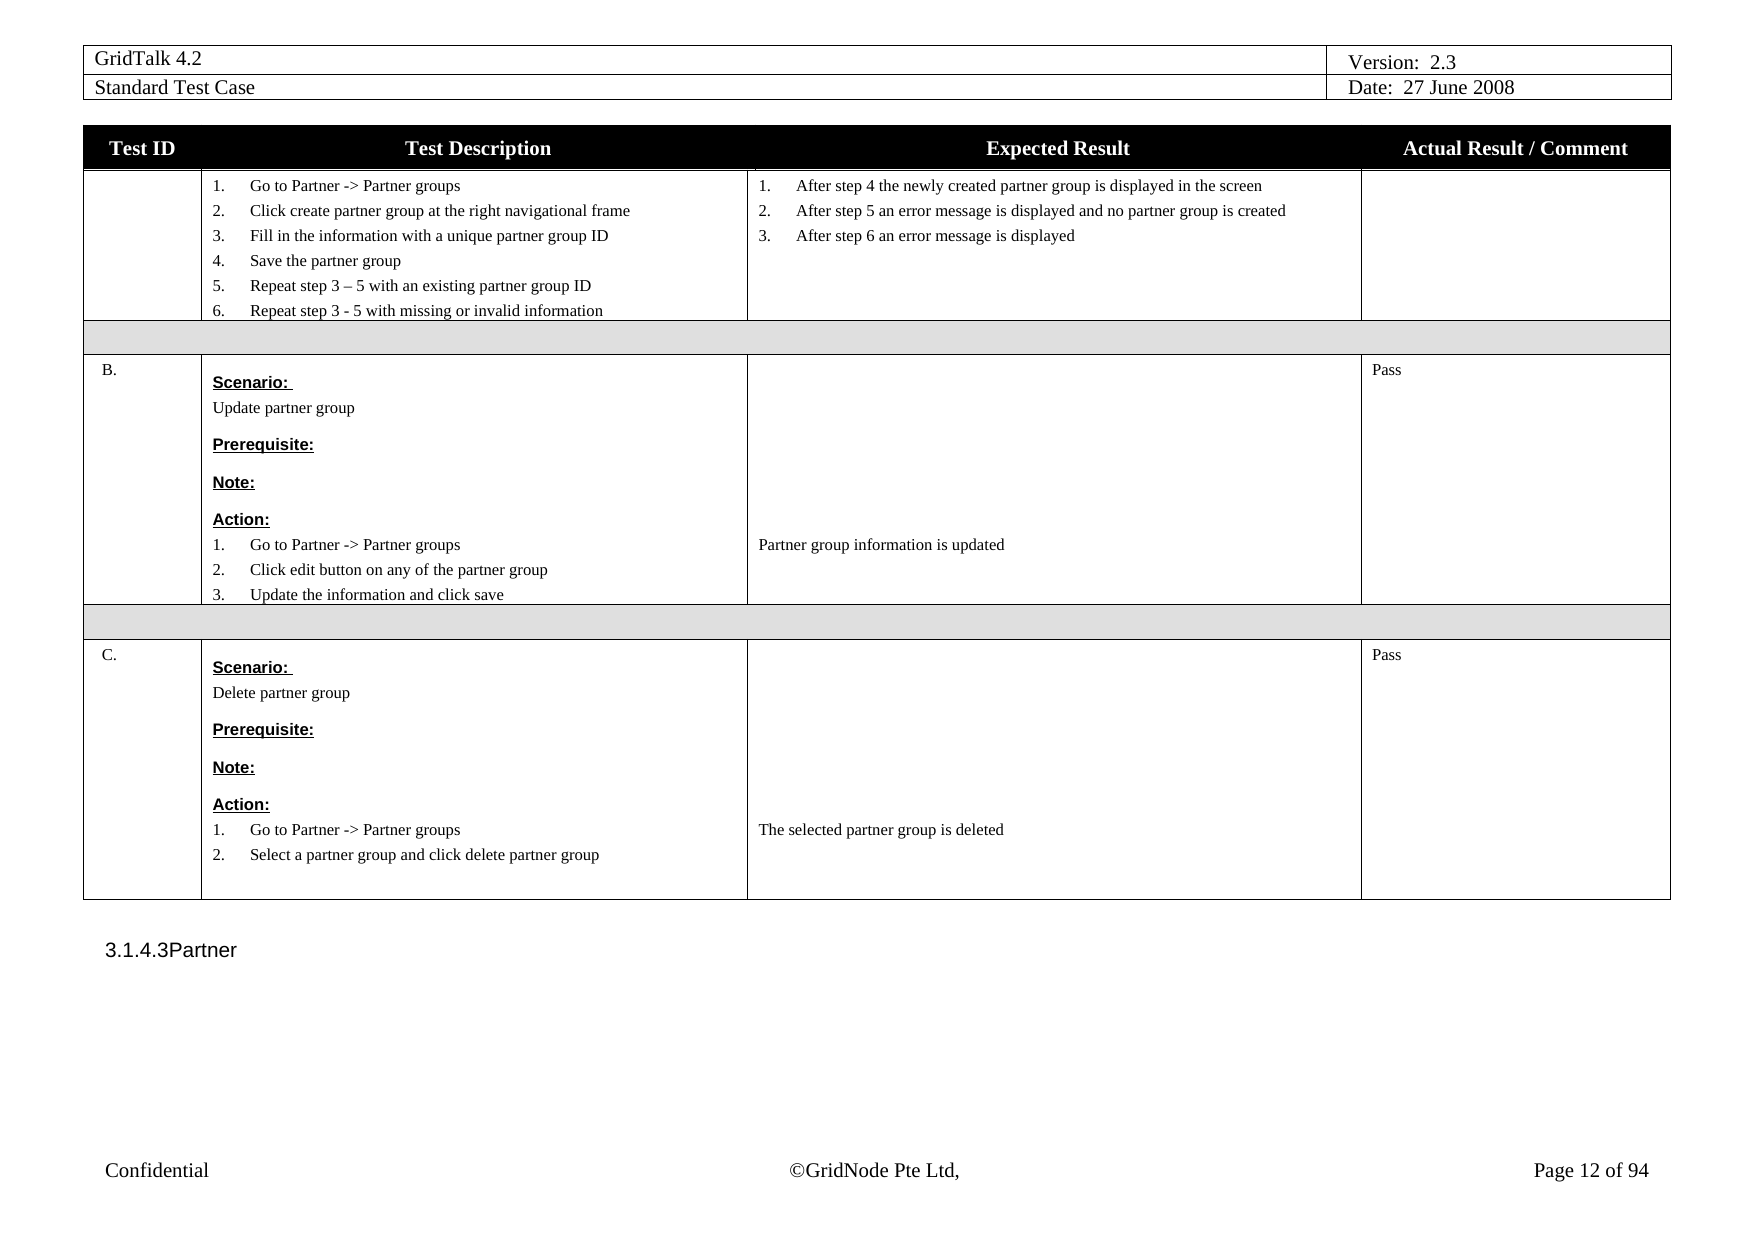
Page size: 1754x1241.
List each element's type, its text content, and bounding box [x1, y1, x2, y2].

table_cell [84, 814, 201, 864]
table_cell [84, 864, 201, 899]
table_header Expected Result [756, 125, 1361, 169]
table_cell Go to Partner -> Partner groups Click edit button on any of the partner group Update the information and click save [202, 529, 747, 604]
table_cell [84, 529, 201, 604]
table_cell Pass [1362, 640, 1670, 814]
table_cell Partner group information is updated [748, 529, 1361, 604]
table_cell [1362, 864, 1670, 899]
table_cell [748, 640, 1361, 814]
table_header Test ID [84, 125, 201, 169]
table_cell Pass [1362, 355, 1670, 529]
table_cell [84, 605, 201, 639]
table_cell Scenario: Delete partner group Prerequisite: Note: Action: [202, 640, 747, 814]
table_cell [747, 605, 1361, 639]
table_cell [1361, 321, 1670, 354]
table_cell [201, 605, 747, 639]
table_cell [1361, 605, 1670, 639]
table_header Actual Result / Comment [1362, 125, 1670, 169]
table_cell [202, 864, 747, 899]
table_cell [201, 321, 747, 354]
table_cell Go to Partner -> Partner groups Select a partner group and click delete partner group [202, 814, 747, 864]
table_cell [84, 355, 201, 529]
table_cell [84, 640, 201, 814]
table_cell After step 4 the newly created partner group is displayed in the screen After step 5 an error message is displayed and no partner group is created After step 6 an error message is displayed [748, 171, 1361, 319]
table_cell [748, 864, 1361, 899]
table_cell [1362, 814, 1670, 864]
table_cell [1362, 529, 1670, 604]
table_header Test Description [202, 125, 755, 169]
table_cell Go to Partner -> Partner groups Click create partner group at the right navigational frame Fill in the information with a unique partner group ID Save the partner group Repeat step 3 – 5 with an existing partner group ID Repeat step 3 - 5 with missing or invalid information [202, 171, 747, 319]
table_cell [84, 321, 201, 354]
table_cell [84, 171, 201, 319]
table_cell [1362, 171, 1670, 319]
table_cell [747, 321, 1361, 354]
subtitle Partner [105, 936, 1649, 961]
table_cell The selected partner group is deleted [748, 814, 1361, 864]
table_cell Scenario: Update partner group Prerequisite: Note: Action: [202, 355, 747, 529]
table_cell [748, 355, 1361, 529]
